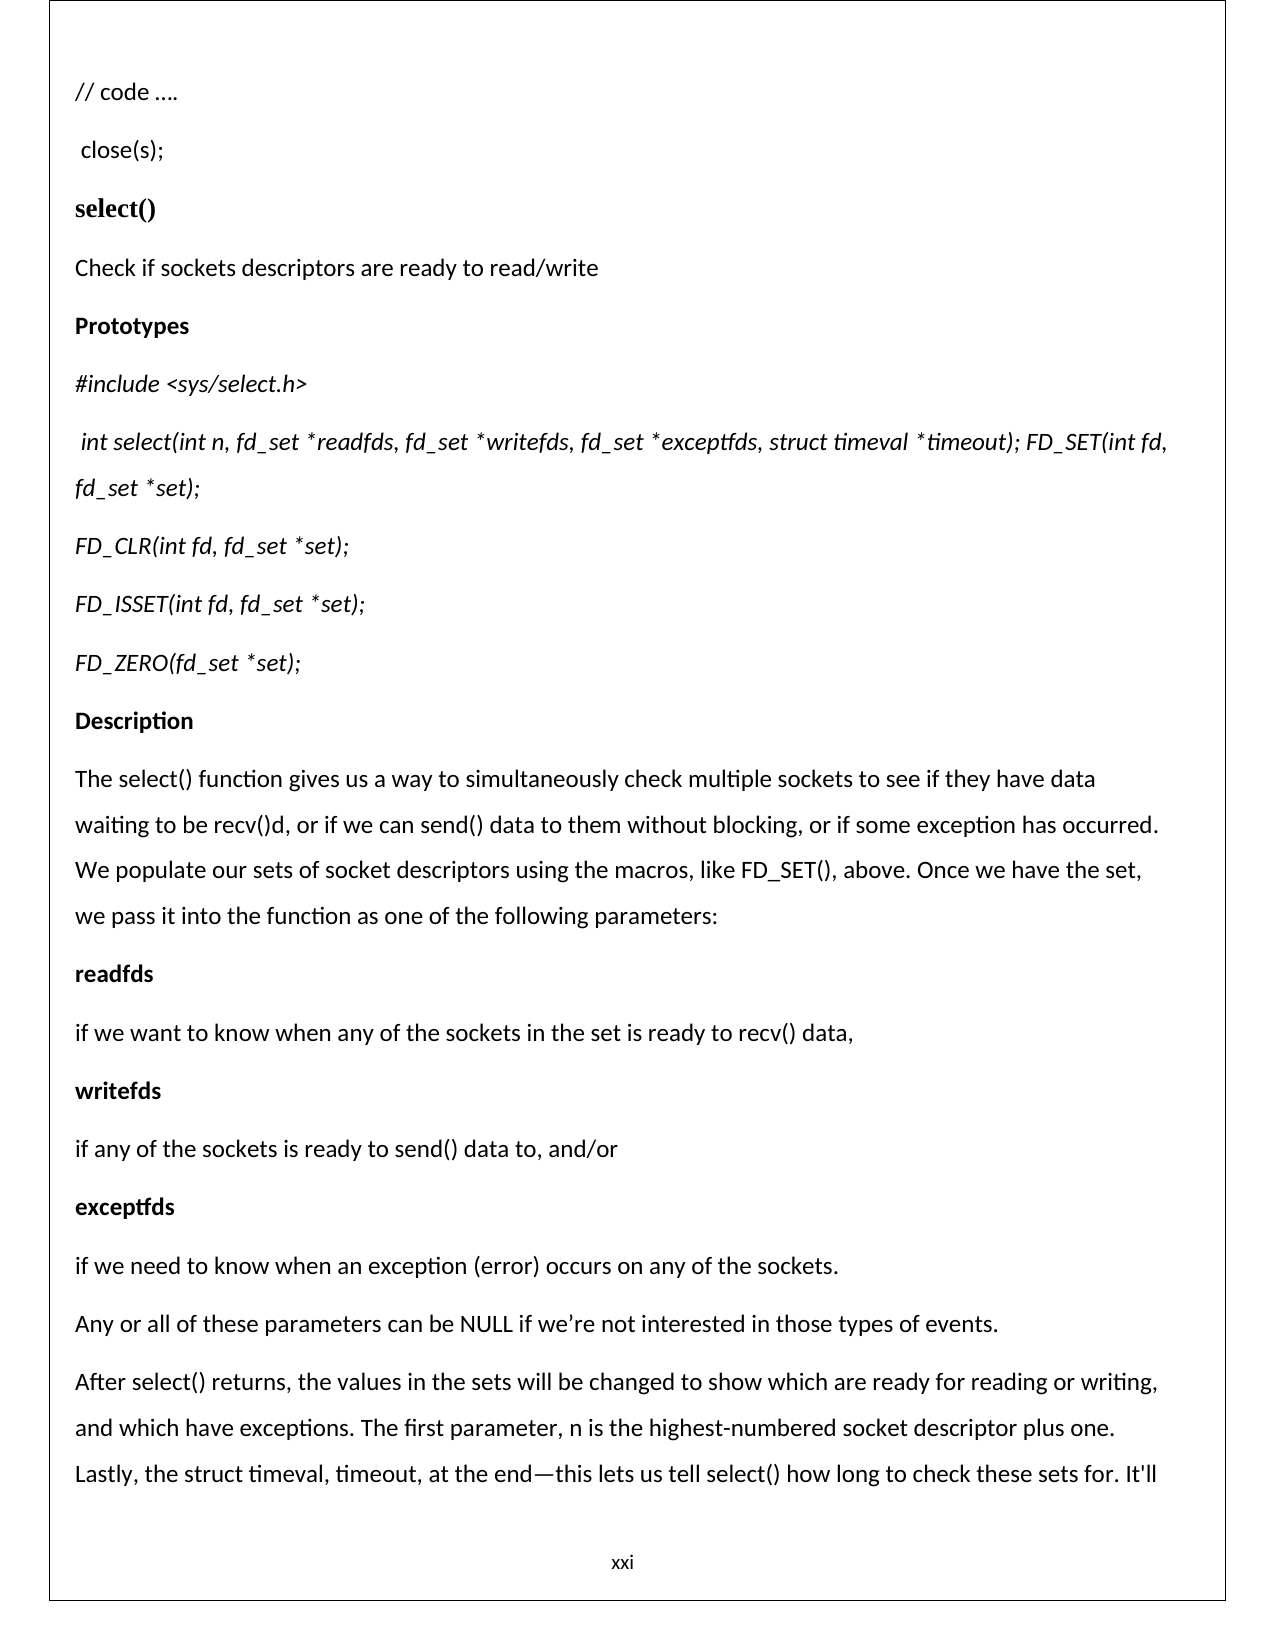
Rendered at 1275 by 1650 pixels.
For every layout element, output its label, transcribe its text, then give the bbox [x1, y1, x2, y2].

text Any or all of these parameters can be NULL if we’re not interested in those types of events. [75, 1308, 1170, 1338]
text // code …. [75, 76, 1170, 107]
text if we want to know when any of the sockets in the set is ready to recv() data, [75, 1017, 1170, 1047]
text #include <sys/select.h> [75, 368, 1170, 399]
text FD_ISSET(int fd, fd_set *set); [75, 588, 1170, 619]
text Description [75, 705, 1170, 736]
text Check if sockets descriptors are ready to read/write [75, 252, 1170, 282]
text The select() function gives us a way to simultaneously check multiple sockets to see if they have data waiting to be recv()d, or if we can send() data to them without blocking, or if some exception has occurred. We populate our sets of socket descriptors using the macros, like FD_SET(), above. Once we have the set, we pass it into the function as one of the following parameters: [75, 763, 1170, 931]
text readfds [75, 959, 1170, 989]
text select() [75, 192, 1170, 224]
text int select(int n, fd_set *readfds, fd_set *writefds, fd_set *exceptfds, struct timeval *timeout); FD_SET(int fd, fd_set *set); [75, 426, 1170, 503]
text FD_CLR(int fd, fd_set *set); [75, 530, 1170, 561]
text exceptfds [75, 1192, 1170, 1222]
text writefds [75, 1075, 1170, 1106]
text FD_ZERO(fd_set *set); [75, 647, 1170, 677]
text After select() returns, the values in the sets will be changed to show which are ready for reading or writing, and which have exceptions. The first parameter, n is the highest-numbered socket descriptor plus one. Lastly, the struct timeval, timeout, at the end—this lets us tell select() how long to check these sets for. It'll [75, 1366, 1170, 1488]
text if any of the sockets is ready to send() data to, and/or [75, 1133, 1170, 1164]
text close(s); [75, 134, 1170, 165]
text if we need to know when an exception (error) occurs on any of the sockets. [75, 1250, 1170, 1280]
text Prototypes [75, 310, 1170, 340]
